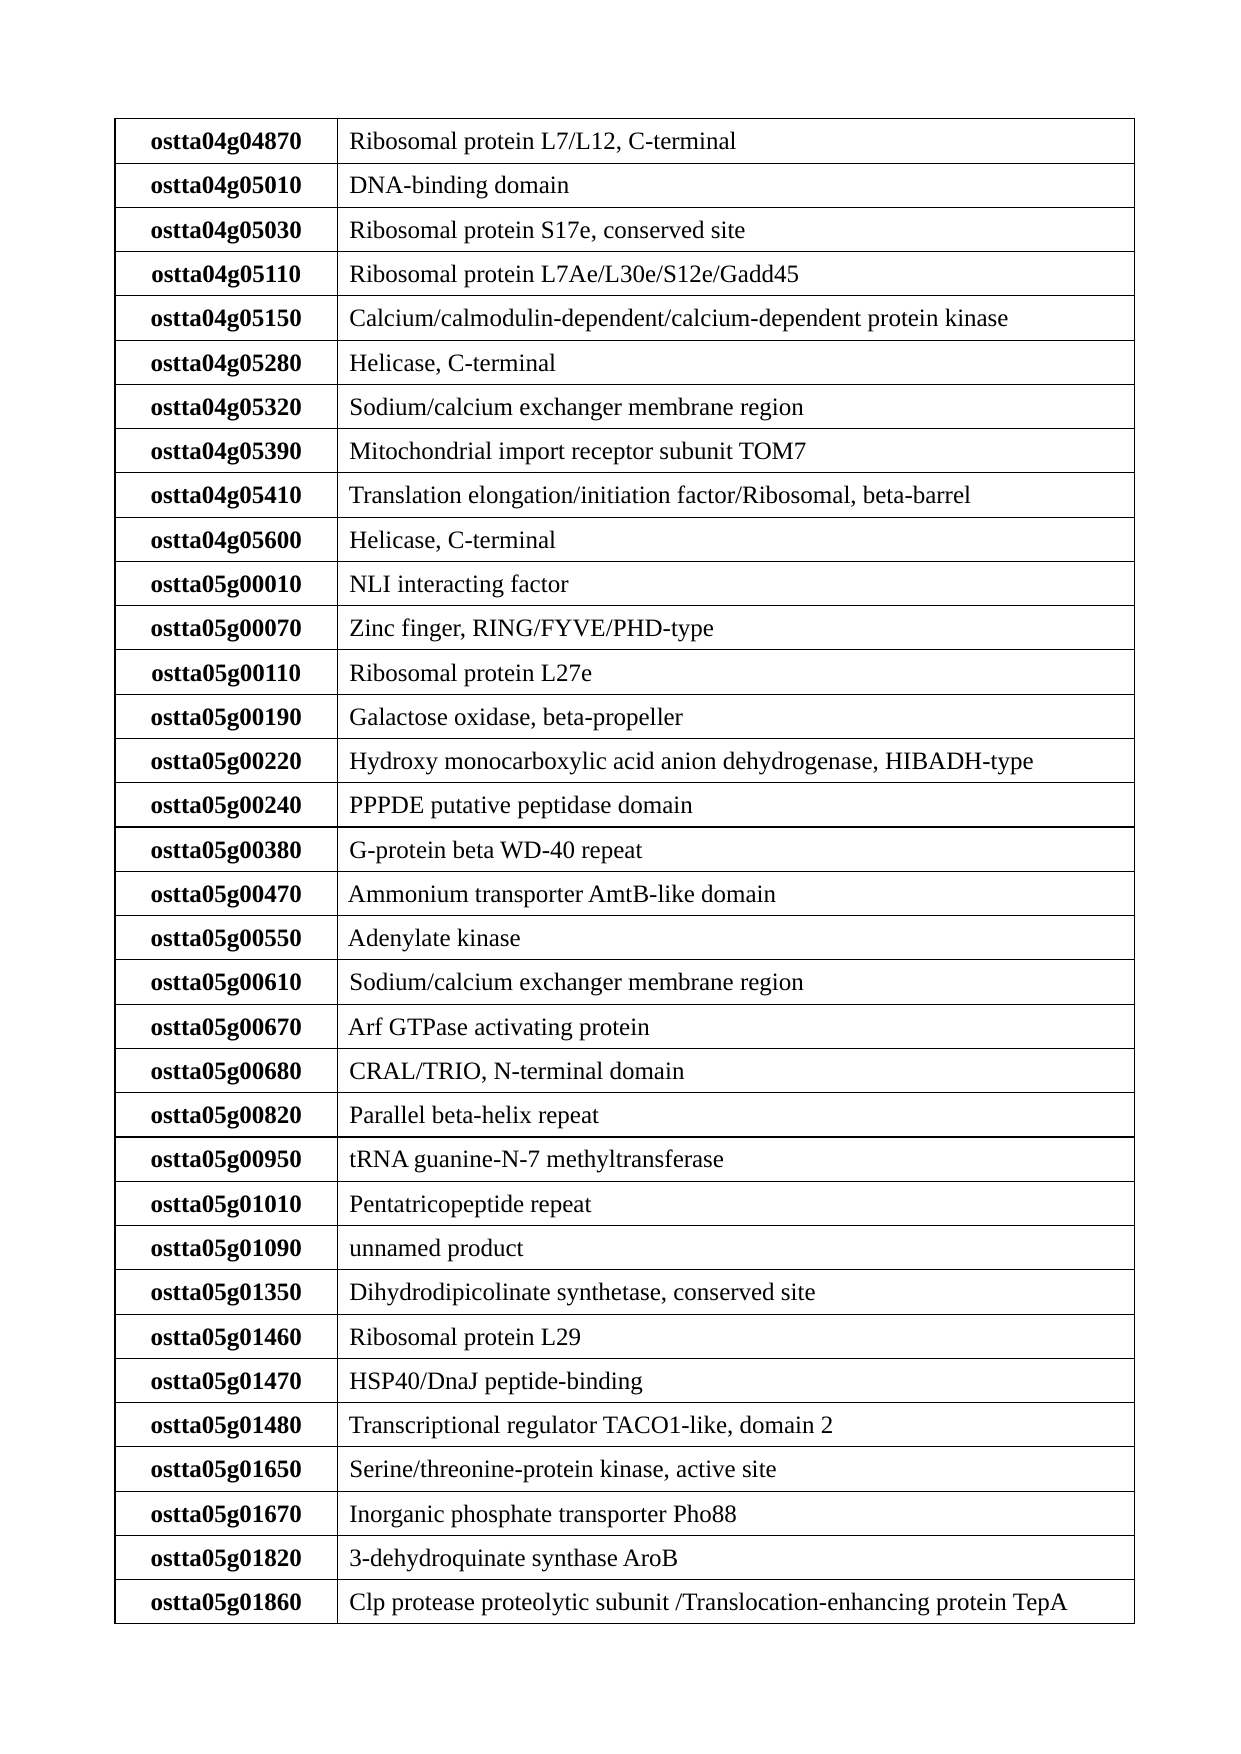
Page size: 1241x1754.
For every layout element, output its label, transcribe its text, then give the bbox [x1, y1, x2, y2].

table_cell ostta04g05320 [116, 385, 337, 428]
table_cell DNA-binding domain [338, 164, 1134, 207]
table_cell ostta05g01350 [116, 1270, 337, 1313]
table_cell ostta05g00680 [116, 1049, 337, 1092]
table_cell Hydroxy monocarboxylic acid anion dehydrogenase, HIBADH-type [338, 739, 1134, 782]
table_cell ostta04g05010 [116, 164, 337, 207]
table_cell [1135, 1136, 1240, 1181]
table_cell Pentatricopeptide repeat [338, 1182, 1134, 1225]
table_cell Inorganic phosphate transporter Pho88 [338, 1492, 1134, 1535]
table_cell [1135, 561, 1240, 605]
table_cell [1135, 1402, 1240, 1446]
table_cell ostta05g01010 [116, 1182, 337, 1225]
table_cell ostta05g00380 [116, 828, 337, 871]
table_cell [1135, 738, 1240, 782]
table_cell [1135, 340, 1240, 384]
table_cell 3-dehydroquinate synthase AroB [338, 1536, 1134, 1579]
table_cell Zinc finger, RING/FYVE/PHD-type [338, 606, 1134, 649]
table_cell [1135, 428, 1240, 472]
table_cell tRNA guanine-N-7 methyltransferase [338, 1138, 1134, 1181]
table_cell ostta04g05110 [116, 252, 337, 295]
table_cell unnamed product [338, 1226, 1134, 1269]
table_cell [1135, 1314, 1240, 1358]
table_cell ostta04g05410 [116, 473, 337, 517]
table_cell ostta05g01090 [116, 1226, 337, 1269]
table_cell [1135, 1358, 1240, 1402]
table_cell Ribosomal protein L29 [338, 1315, 1134, 1358]
table_cell [1135, 1004, 1240, 1048]
table_cell ostta04g05150 [116, 296, 337, 339]
table_cell ostta05g00670 [116, 1005, 337, 1048]
table_cell Clp protease proteolytic subunit /Translocation-enhancing protein TepA [338, 1580, 1134, 1623]
table_cell Sodium/calcium exchanger membrane region [338, 385, 1134, 428]
table_cell Calcium/calmodulin-dependent/calcium-dependent protein kinase [338, 296, 1134, 339]
table_cell [1135, 118, 1240, 162]
table_cell ostta05g01460 [116, 1315, 337, 1358]
table_cell [1135, 1092, 1240, 1136]
table_cell [1135, 1535, 1240, 1579]
table_cell [1135, 384, 1240, 428]
table_cell ostta05g01860 [116, 1580, 337, 1623]
table_cell [1135, 163, 1240, 207]
table_cell [1135, 649, 1240, 694]
table_cell Dihydrodipicolinate synthetase, conserved site [338, 1270, 1134, 1313]
table_cell [1135, 694, 1240, 738]
table_cell Ammonium transporter AmtB-like domain [338, 872, 1134, 915]
table_cell Galactose oxidase, beta-propeller [338, 695, 1134, 738]
table_cell Sodium/calcium exchanger membrane region [338, 960, 1134, 1003]
table_cell Ribosomal protein L27e [338, 650, 1134, 694]
table_cell Parallel beta-helix repeat [338, 1093, 1134, 1136]
table_cell ostta05g00190 [116, 695, 337, 738]
table_cell [1135, 826, 1240, 871]
table_cell Serine/threonine-protein kinase, active site [338, 1447, 1134, 1491]
table_cell ostta05g00240 [116, 783, 337, 826]
table_cell [1135, 295, 1240, 339]
table_cell Arf GTPase activating protein [338, 1005, 1134, 1048]
table_cell [1135, 915, 1240, 959]
table_cell [1135, 251, 1240, 295]
table_cell HSP40/DnaJ peptide-binding [338, 1359, 1134, 1402]
table_cell ostta05g00470 [116, 872, 337, 915]
table_cell ostta05g01480 [116, 1403, 337, 1446]
table_cell Ribosomal protein L7/L12, C-terminal [338, 119, 1134, 162]
table_cell ostta05g00220 [116, 739, 337, 782]
table_cell Ribosomal protein S17e, conserved site [338, 208, 1134, 251]
table_cell [1135, 959, 1240, 1003]
table_cell ostta05g00110 [116, 650, 337, 694]
table_cell ostta04g04870 [116, 119, 337, 162]
table_cell Mitochondrial import receptor subunit TOM7 [338, 429, 1134, 472]
table_cell Translation elongation/initiation factor/Ribosomal, beta-barrel [338, 473, 1134, 517]
table_cell ostta05g00010 [116, 562, 337, 605]
table_cell [1135, 782, 1240, 826]
table_cell ostta05g00820 [116, 1093, 337, 1136]
table_cell [1135, 1048, 1240, 1092]
table_cell ostta05g01650 [116, 1447, 337, 1491]
table_cell CRAL/TRIO, N-terminal domain [338, 1049, 1134, 1092]
table_cell ostta04g05390 [116, 429, 337, 472]
table_cell [1135, 1181, 1240, 1225]
table_cell ostta05g01470 [116, 1359, 337, 1402]
table_cell ostta04g05030 [116, 208, 337, 251]
table_cell [1135, 1446, 1240, 1491]
table_cell ostta05g00950 [116, 1138, 337, 1181]
table_cell ostta05g01820 [116, 1536, 337, 1579]
table_cell ostta05g00070 [116, 606, 337, 649]
table_cell Adenylate kinase [338, 916, 1134, 959]
table_cell [1135, 1491, 1240, 1535]
table_cell Transcriptional regulator TACO1-like, domain 2 [338, 1403, 1134, 1446]
table_cell ostta05g00550 [116, 916, 337, 959]
table_cell [1135, 1269, 1240, 1313]
table_cell ostta04g05600 [116, 518, 337, 561]
table_cell [1135, 1579, 1240, 1623]
table_cell Ribosomal protein L7Ae/L30e/S12e/Gadd45 [338, 252, 1134, 295]
table_cell [1135, 871, 1240, 915]
table_cell Helicase, C-terminal [338, 341, 1134, 384]
table_cell [1135, 1225, 1240, 1269]
table_cell ostta04g05280 [116, 341, 337, 384]
table_cell NLI interacting factor [338, 562, 1134, 605]
table_cell [1135, 517, 1240, 561]
table_cell PPPDE putative peptidase domain [338, 783, 1134, 826]
table_cell ostta05g00610 [116, 960, 337, 1003]
table_cell [1135, 472, 1240, 517]
table_cell Helicase, C-terminal [338, 518, 1134, 561]
table_cell ostta05g01670 [116, 1492, 337, 1535]
table_cell [1135, 605, 1240, 649]
table_cell G-protein beta WD-40 repeat [338, 828, 1134, 871]
table_cell [1135, 207, 1240, 251]
